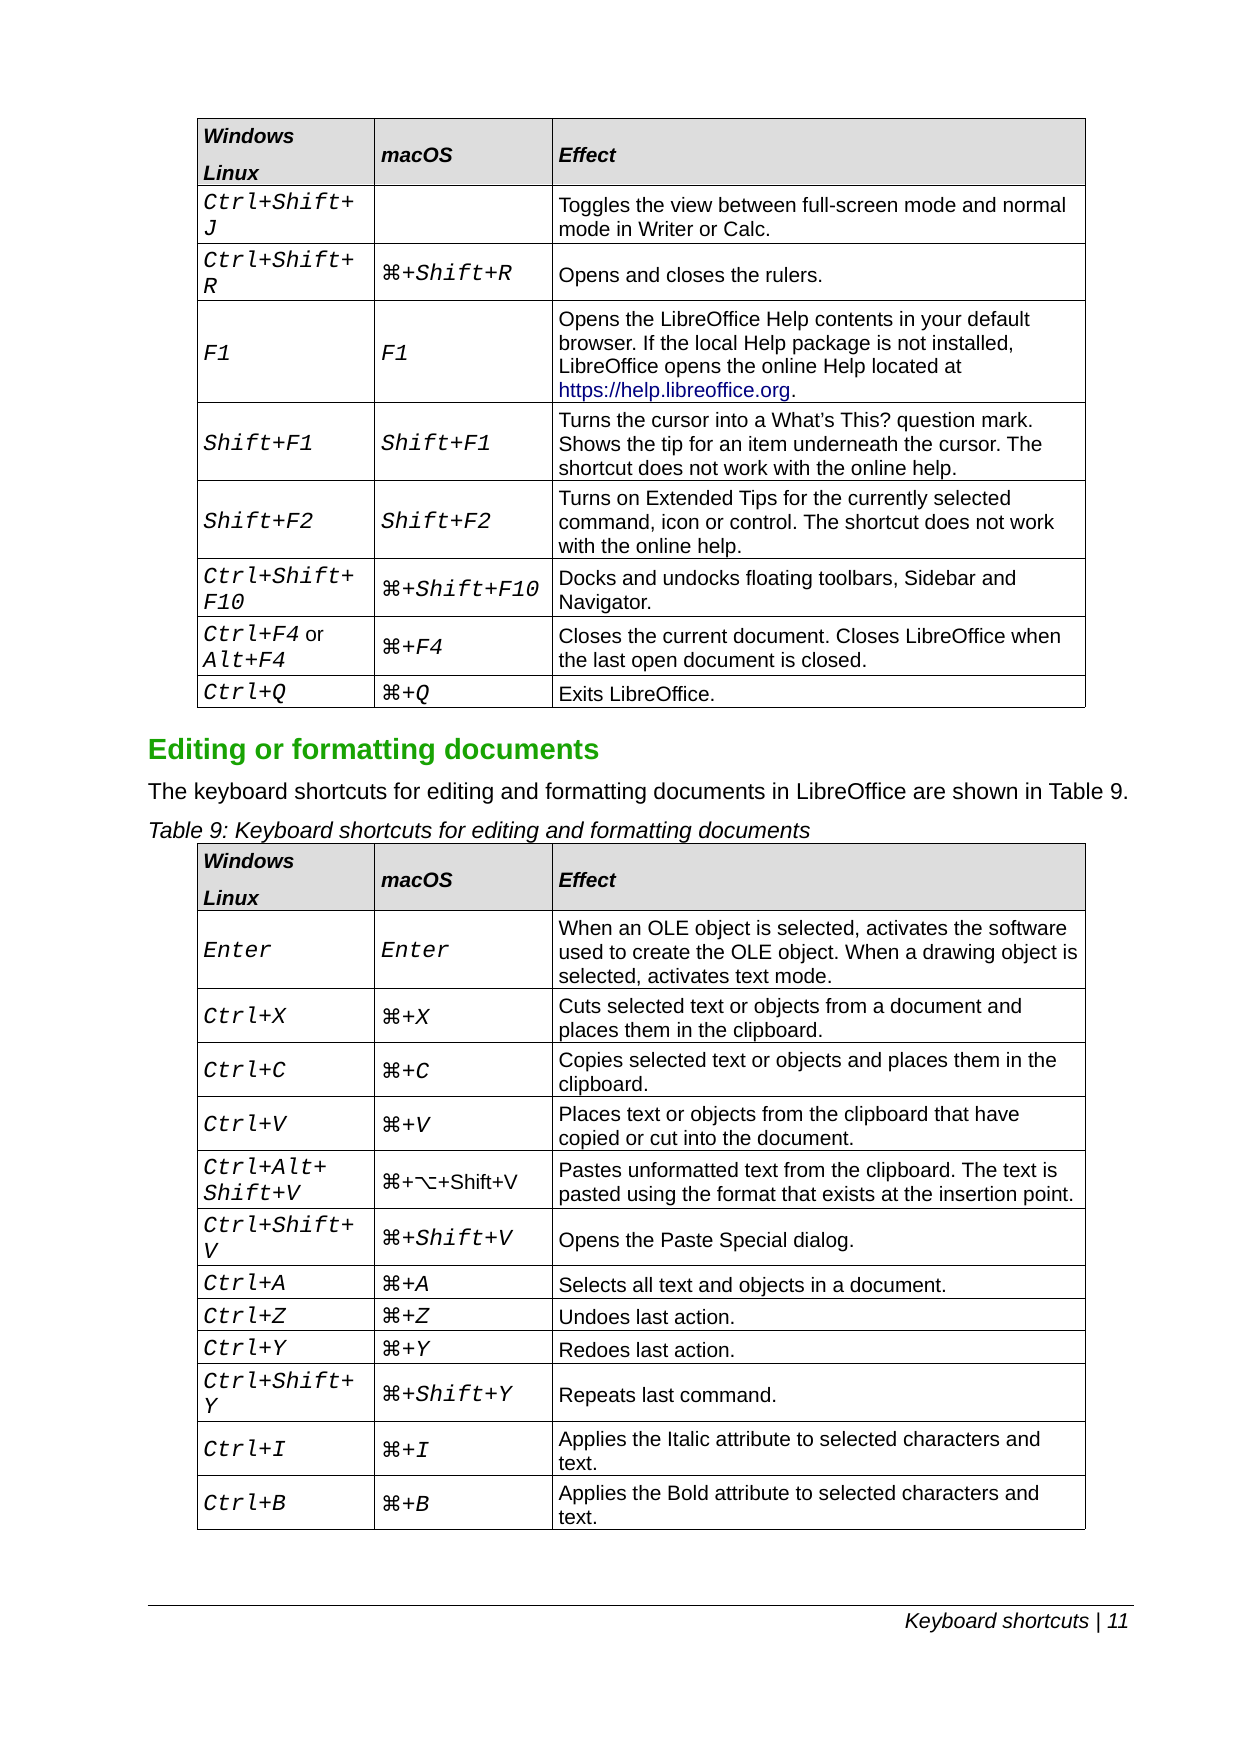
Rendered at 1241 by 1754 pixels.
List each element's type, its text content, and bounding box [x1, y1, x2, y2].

table_cell Opens the Paste Special dialog. [553, 1209, 1085, 1265]
text Table 9: Keyboard shortcuts for editing and formatting documents [148, 817, 1134, 843]
table_cell Pastes unformatted text from the clipboard. The text is pasted using the format that exists at the insertion point. [553, 1151, 1085, 1207]
table_cell ⌘+Z [375, 1299, 552, 1330]
table_cell Opens the LibreOffice Help contents in your default browser. If the local Help package is not installed, LibreOffice opens the online Help located at https://help.libreoffice.org. [553, 301, 1085, 402]
table_cell F1 [198, 301, 374, 402]
table_cell Closes the current document. Closes LibreOffice when the last open document is closed. [553, 617, 1085, 674]
table_cell ⌘+C [375, 1043, 552, 1096]
table_cell ⌘+Shift+R [375, 244, 552, 300]
table_cell ⌘+I [375, 1422, 552, 1475]
table_cell Shift+F2 [198, 481, 374, 558]
table_cell Undoes last action. [553, 1299, 1085, 1330]
table_cell Ctrl+Y [198, 1331, 374, 1363]
table_cell ⌘+Q [375, 676, 552, 707]
table_header Windows Linux [198, 119, 374, 184]
table_cell [375, 186, 552, 242]
table_header Windows Linux [198, 844, 374, 910]
table_cell Enter [198, 911, 374, 988]
table_cell Ctrl+Shift+R [198, 244, 374, 300]
table_cell ⌘+V [375, 1097, 552, 1149]
table_cell Ctrl+C [198, 1043, 374, 1096]
table_cell Ctrl+F4 or Alt+F4 [198, 617, 374, 674]
table_cell Turns the cursor into a What’s This? question mark. Shows the tip for an item underneath the cursor. The shortcut does not work with the online help. [553, 403, 1085, 480]
table_cell Turns on Extended Tips for the currently selected command, icon or control. The shortcut does not work with the online help. [553, 481, 1085, 558]
table_cell Ctrl+V [198, 1097, 374, 1149]
table_cell Applies the Italic attribute to selected characters and text. [553, 1422, 1085, 1475]
table_cell ⌘+B [375, 1476, 552, 1529]
table_cell ⌘+Shift+Y [375, 1364, 552, 1421]
table_header Effect [553, 119, 1085, 184]
table_cell ⌘+Shift+V [375, 1209, 552, 1265]
table_cell Ctrl+A [198, 1266, 374, 1298]
table_cell Ctrl+Alt+ Shift+V [198, 1151, 374, 1207]
table_cell Ctrl+Q [198, 676, 374, 707]
table_cell Ctrl+X [198, 989, 374, 1042]
table_cell Ctrl+Z [198, 1299, 374, 1330]
subtitle Editing or formatting documents [148, 732, 1134, 766]
table_cell Shift+F2 [375, 481, 552, 558]
table_cell Ctrl+Shift+F10 [198, 559, 374, 616]
table_cell Ctrl+Shift+V [198, 1209, 374, 1265]
table_cell ⌘+F4 [375, 617, 552, 674]
table_cell F1 [375, 301, 552, 402]
table_cell Applies the Bold attribute to selected characters and text. [553, 1476, 1085, 1529]
table_cell Places text or objects from the clipboard that have copied or cut into the document. [553, 1097, 1085, 1149]
table_cell When an OLE object is selected, activates the software used to create the OLE object. When a drawing object is selected, activates text mode. [553, 911, 1085, 988]
table_cell ⌘+Y [375, 1331, 552, 1363]
table_cell ⌘+X [375, 989, 552, 1042]
table_cell Repeats last command. [553, 1364, 1085, 1421]
table_cell Shift+F1 [198, 403, 374, 480]
table_cell Selects all text and objects in a document. [553, 1266, 1085, 1298]
table_cell Cuts selected text or objects from a document and places them in the clipboard. [553, 989, 1085, 1042]
table_cell ⌘+Shift+F10 [375, 559, 552, 616]
table_cell ⌘+A [375, 1266, 552, 1298]
table_cell Toggles the view between full-screen mode and normal mode in Writer or Calc. [553, 186, 1085, 242]
table_header macOS [375, 844, 552, 910]
table_cell Shift+F1 [375, 403, 552, 480]
table_cell Ctrl+Shift+Y [198, 1364, 374, 1421]
table_cell Ctrl+Shift+J [198, 186, 374, 242]
table_cell Redoes last action. [553, 1331, 1085, 1363]
table_cell Ctrl+I [198, 1422, 374, 1475]
table_header macOS [375, 119, 552, 184]
table_cell Enter [375, 911, 552, 988]
table_cell Copies selected text or objects and places them in the clipboard. [553, 1043, 1085, 1096]
table_cell Opens and closes the rulers. [553, 244, 1085, 300]
table_header Effect [553, 844, 1085, 910]
table_cell ⌘+⌥+Shift+V [375, 1151, 552, 1207]
table_cell Docks and undocks floating toolbars, Sidebar and Navigator. [553, 559, 1085, 616]
text The keyboard shortcuts for editing and formatting documents in LibreOffice are shown in Table 9. [148, 778, 1134, 804]
table_cell Exits LibreOffice. [553, 676, 1085, 707]
table_cell Ctrl+B [198, 1476, 374, 1529]
